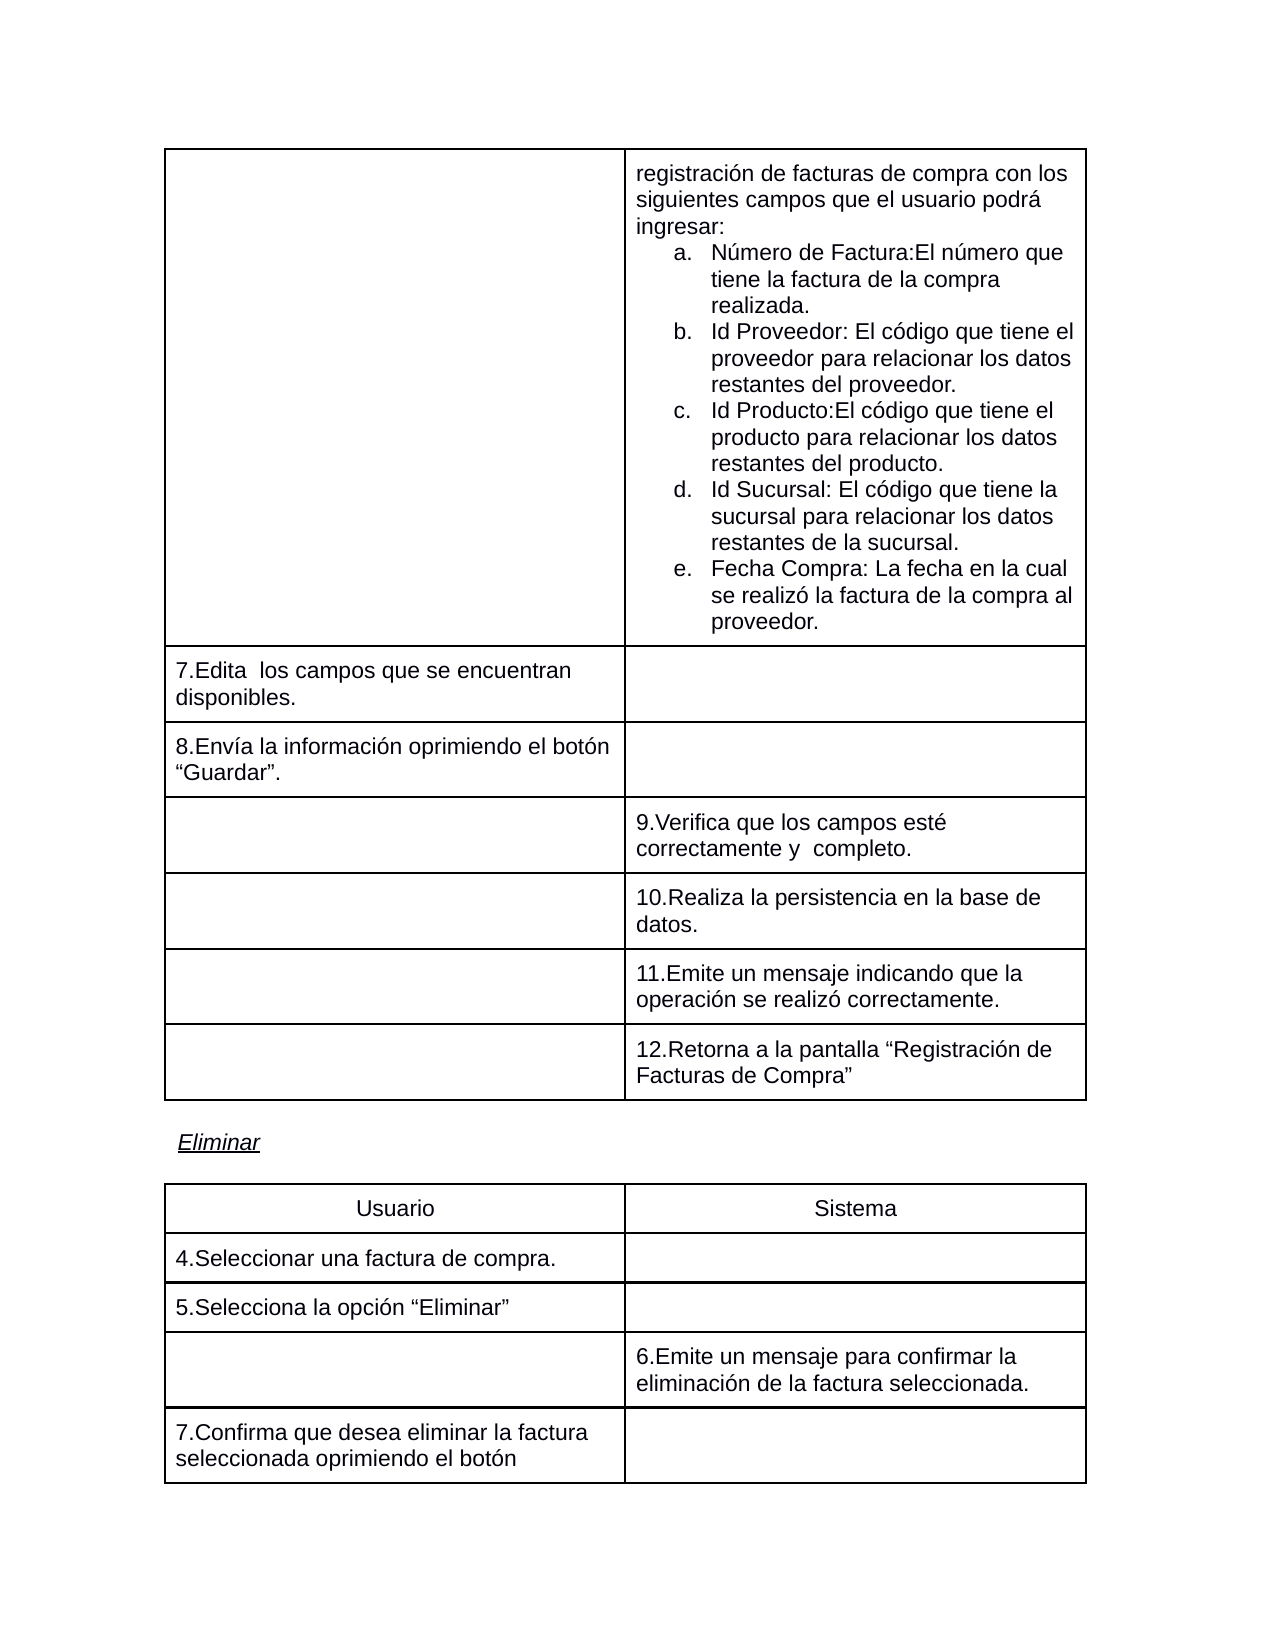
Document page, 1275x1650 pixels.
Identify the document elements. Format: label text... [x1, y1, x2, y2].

table_header Usuario [166, 1185, 624, 1232]
table_cell 8.Envía la información oprimiendo el botón “Guardar”. [166, 723, 624, 796]
table_cell 11.Emite un mensaje indicando que la operación se realizó correctamente. [626, 950, 1085, 1023]
table_cell [626, 1409, 1085, 1482]
table_cell [166, 150, 624, 645]
table_cell [626, 1284, 1085, 1331]
table_cell [626, 1234, 1085, 1281]
table_cell 10.Realiza la persistencia en la base de datos. [626, 874, 1085, 947]
text Eliminar [177, 1129, 1098, 1155]
table_cell [626, 723, 1085, 796]
table_cell 7.Edita los campos que se encuentran disponibles. [166, 647, 624, 721]
table_cell registración de facturas de compra con los siguientes campos que el usuario podrá ingresar: Número de Factura:El número que tiene la factura de la compra realizada. Id Proveedor: El código que tiene el proveedor para relacionar los datos restantes del proveedor. Id Producto:El código que tiene el producto para relacionar los datos restantes del producto. Id Sucursal: El código que tiene la sucursal para relacionar los datos restantes de la sucursal. Fecha Compra: La fecha en la cual se realizó la factura de la compra al proveedor. [626, 150, 1085, 645]
table_cell [166, 950, 624, 1023]
table_cell [626, 647, 1085, 721]
table_cell 12.Retorna a la pantalla “Registración de Facturas de Compra” [626, 1025, 1085, 1099]
table_cell 9.Verifica que los campos esté correctamente y completo. [626, 798, 1085, 872]
table_cell [166, 1333, 624, 1406]
table_cell 5.Selecciona la opción “Eliminar” [166, 1284, 624, 1331]
table_cell 4.Seleccionar una factura de compra. [166, 1234, 624, 1281]
table_cell [166, 798, 624, 872]
table_cell [166, 874, 624, 947]
table_cell [166, 1025, 624, 1099]
table_header Sistema [626, 1185, 1085, 1232]
table_cell 7.Confirma que desea eliminar la factura seleccionada oprimiendo el botón [166, 1409, 624, 1482]
table_cell 6.Emite un mensaje para confirmar la eliminación de la factura seleccionada. [626, 1333, 1085, 1406]
